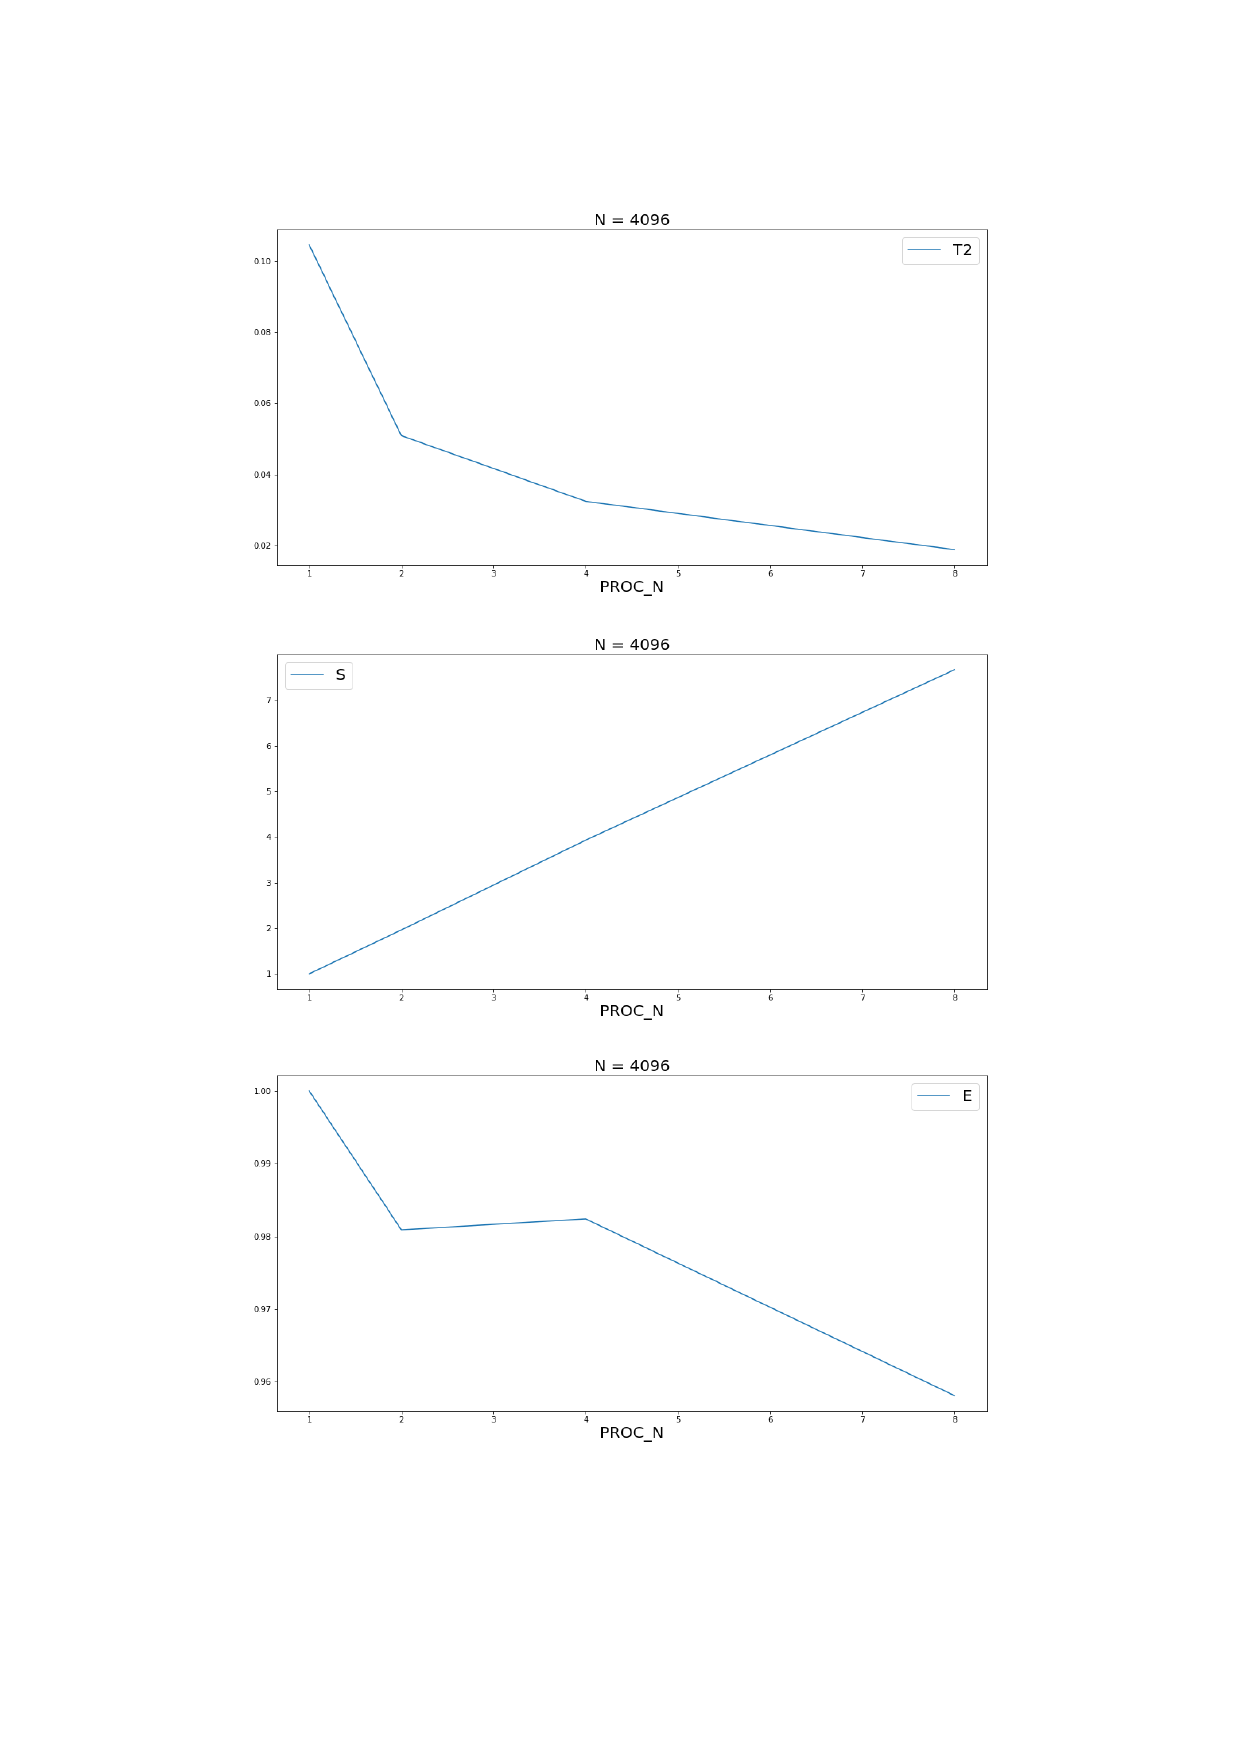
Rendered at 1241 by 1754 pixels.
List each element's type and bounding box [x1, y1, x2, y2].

picture [162, 176, 1078, 1466]
